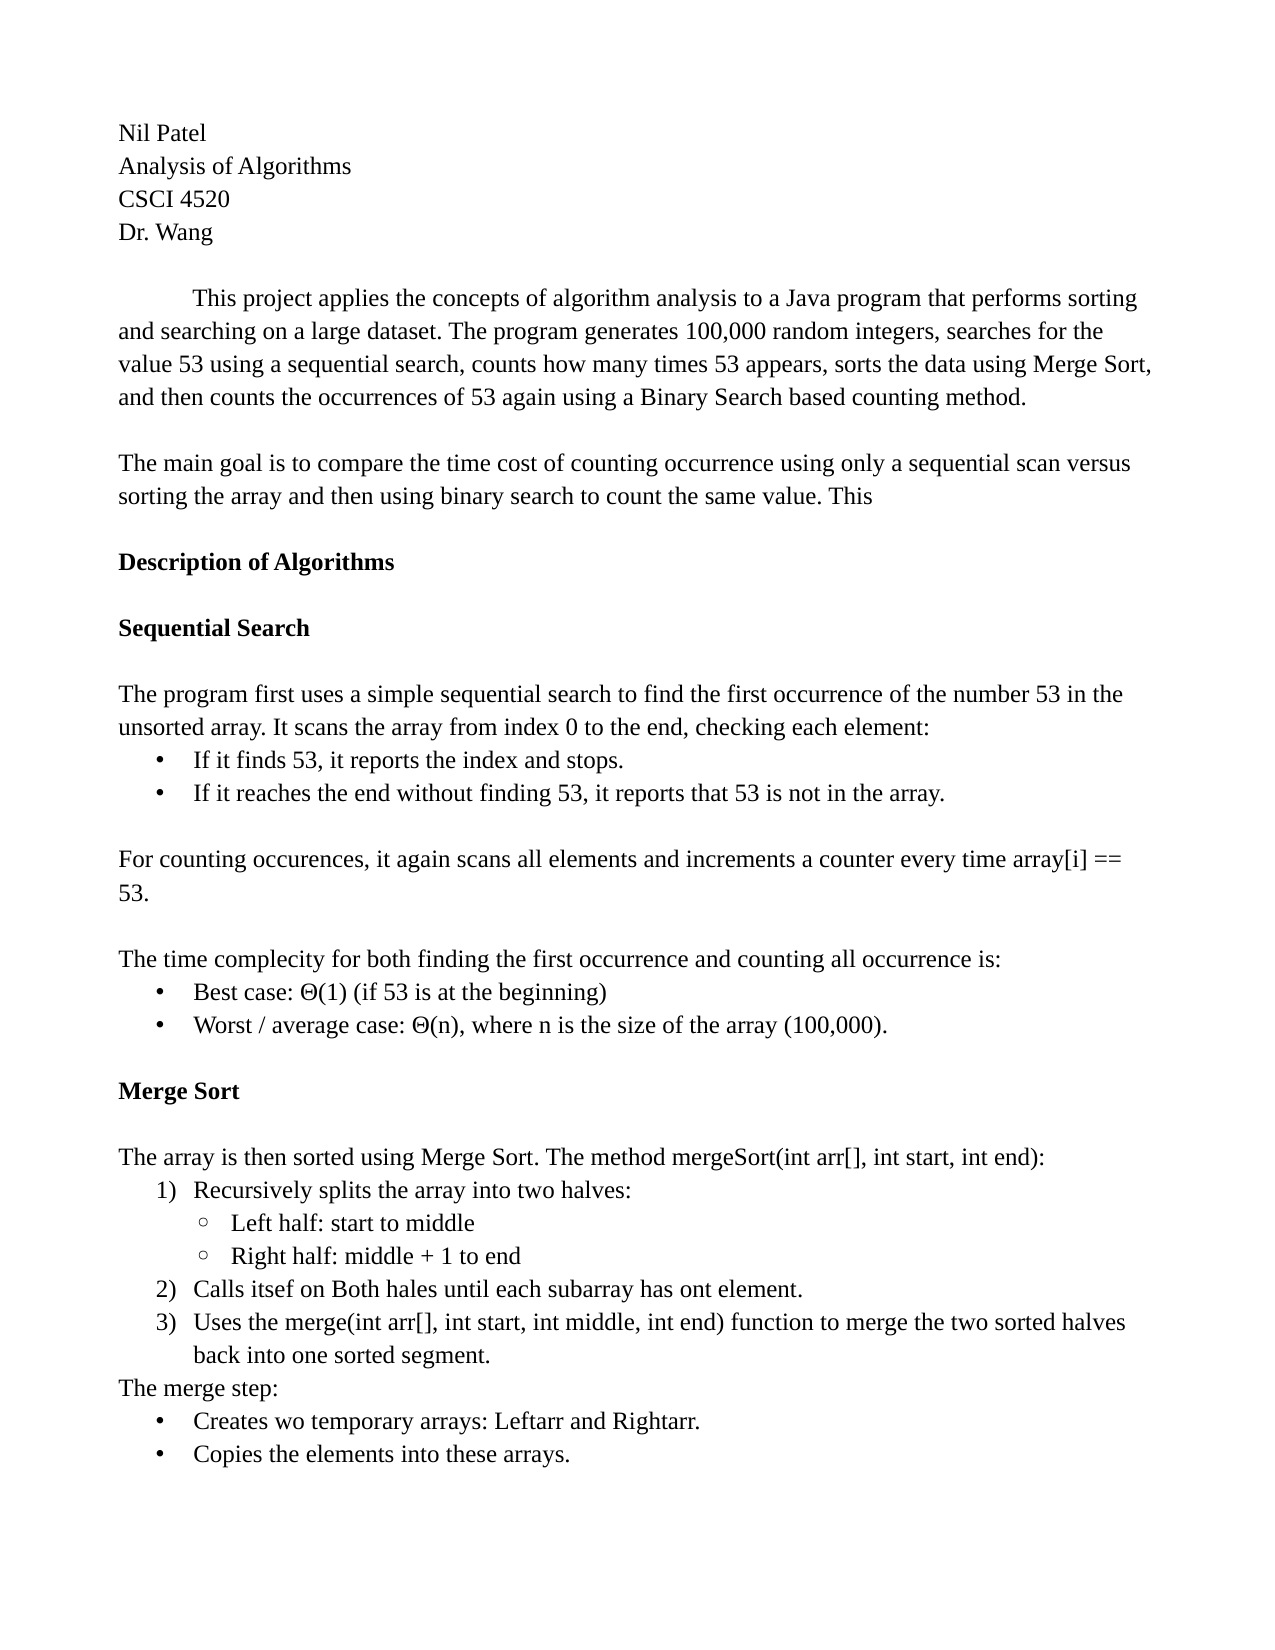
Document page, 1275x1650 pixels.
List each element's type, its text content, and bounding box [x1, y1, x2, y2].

list Left half: start to middle [193, 1208, 1157, 1237]
list Best case: Θ(1) (if 53 is at the beginning) [156, 977, 1157, 1005]
text Analysis of Algorithms [118, 151, 1157, 180]
text The array is then sorted using Merge Sort. The method mergeSort(int arr[], int start, int end): [118, 1142, 1157, 1171]
list Creates wo temporary arrays: Leftarr and Rightarr. [156, 1406, 1157, 1435]
list Copies the elements into these arrays. [156, 1439, 1157, 1468]
list Calls itsef on Both hales until each subarray has ont element. [156, 1274, 1157, 1303]
text The program first uses a simple sequential search to find the first occurrence of the number 53 in the unsorted array. It scans the array from index 0 to the end, checking each element: [118, 679, 1157, 741]
list Worst / average case: Θ(n), where n is the size of the array (100,000). [156, 1010, 1157, 1038]
text Sequential Search [118, 613, 1157, 642]
list Uses the merge(int arr[], int start, int middle, int end) function to merge the two sorted halves back into one sorted segment. [156, 1307, 1157, 1369]
text Nil Patel [118, 118, 1157, 147]
text The main goal is to compare the time cost of counting occurrence using only a sequential scan versus sorting the array and then using binary search to count the same value. This [118, 448, 1157, 510]
text CSCI 4520 [118, 184, 1157, 213]
text Description of Algorithms [118, 547, 1157, 576]
text For counting occurences, it again scans all elements and increments a counter every time array[i] == 53. [118, 844, 1157, 906]
text The merge step: [118, 1373, 1157, 1402]
text Dr. Wang [118, 217, 1157, 246]
list If it reaches the end without finding 53, it reports that 53 is not in the array. [156, 778, 1157, 807]
text This project applies the concepts of algorithm analysis to a Java program that performs sorting and searching on a large dataset. The program generates 100,000 random integers, searches for the value 53 using a sequential search, counts how many times 53 appears, sorts the data using Merge Sort, and then counts the occurrences of 53 again using a Binary Search based counting method. [118, 283, 1157, 411]
text The time complecity for both finding the first occurrence and counting all occurrence is: [118, 944, 1157, 972]
list If it finds 53, it reports the index and stops. [156, 746, 1157, 774]
text Merge Sort [118, 1076, 1157, 1104]
list Recursively splits the array into two halves: [156, 1175, 1157, 1203]
list Right half: middle + 1 to end [193, 1241, 1157, 1269]
